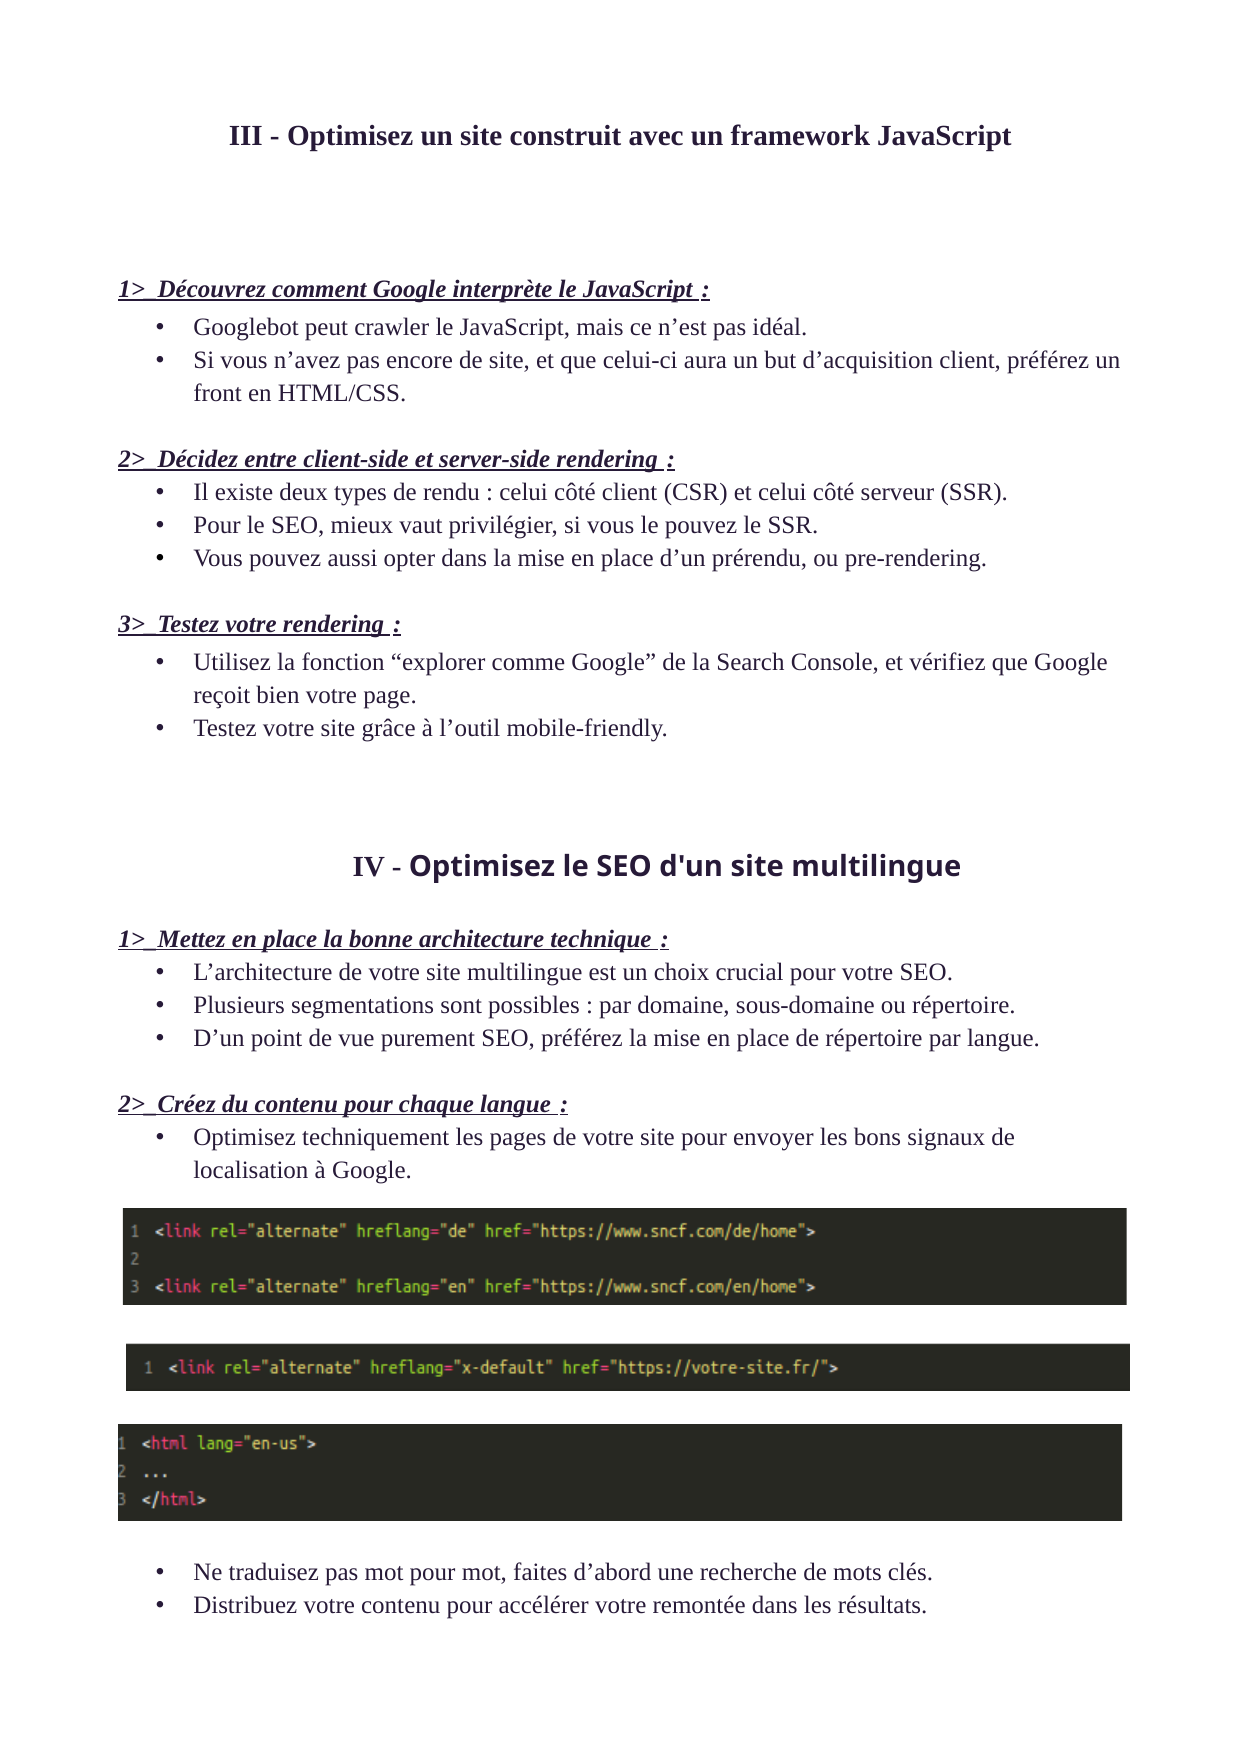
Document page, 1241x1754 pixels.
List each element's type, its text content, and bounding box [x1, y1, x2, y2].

text III - Optimisez un site construit avec un framework JavaScript [118, 118, 1122, 152]
list Plusieurs segmentations sont possibles : par domaine, sous-domaine ou répertoire. [156, 990, 1122, 1019]
list Il existe deux types de rendu : celui côté client (CSR) et celui côté serveur (SSR). [156, 477, 1122, 506]
list Utilisez la fonction “explorer comme Google” de la Search Console, et vérifiez que Google reçoit bien votre page. [156, 647, 1122, 709]
list Googlebot peut crawler le JavaScript, mais ce n’est pas idéal. [156, 312, 1122, 341]
list Optimisez techniquement les pages de votre site pour envoyer les bons signaux de localisation à Google. [156, 1122, 1122, 1184]
list Ne traduisez pas mot pour mot, faites d’abord une recherche de mots clés. [156, 1557, 1122, 1586]
list IV - Optimisez le SEO d'un site multilingue [118, 845, 1122, 885]
list Pour le SEO, mieux vaut privilégier, si vous le pouvez le SSR. [156, 510, 1122, 539]
picture [126, 1342, 1130, 1391]
list Si vous n’avez pas encore de site, et que celui-ci aura un but d’acquisition client, préférez un front en HTML/CSS. [156, 345, 1122, 407]
picture [122, 1208, 1127, 1305]
list Distribuez votre contenu pour accélérer votre remontée dans les résultats. [156, 1590, 1122, 1619]
subtitle 1>_Découvrez comment Google interprète le JavaScript : [118, 274, 1122, 303]
text 2>_Créez du contenu pour chaque langue : [118, 1089, 1122, 1118]
picture [118, 1424, 1123, 1521]
text 1>_Mettez en place la bonne architecture technique : [118, 924, 1122, 953]
list Vous pouvez aussi opter dans la mise en place d’un prérendu, ou pre-rendering. [156, 543, 1122, 572]
list L’architecture de votre site multilingue est un choix crucial pour votre SEO. [156, 957, 1122, 986]
text 2>_Décidez entre client-side et server-side rendering : [118, 444, 1122, 473]
list D’un point de vue purement SEO, préférez la mise en place de répertoire par langue. [156, 1023, 1122, 1052]
list Testez votre site grâce à l’outil mobile-friendly. [156, 713, 1122, 742]
text 3>_Testez votre rendering : [118, 609, 1122, 638]
